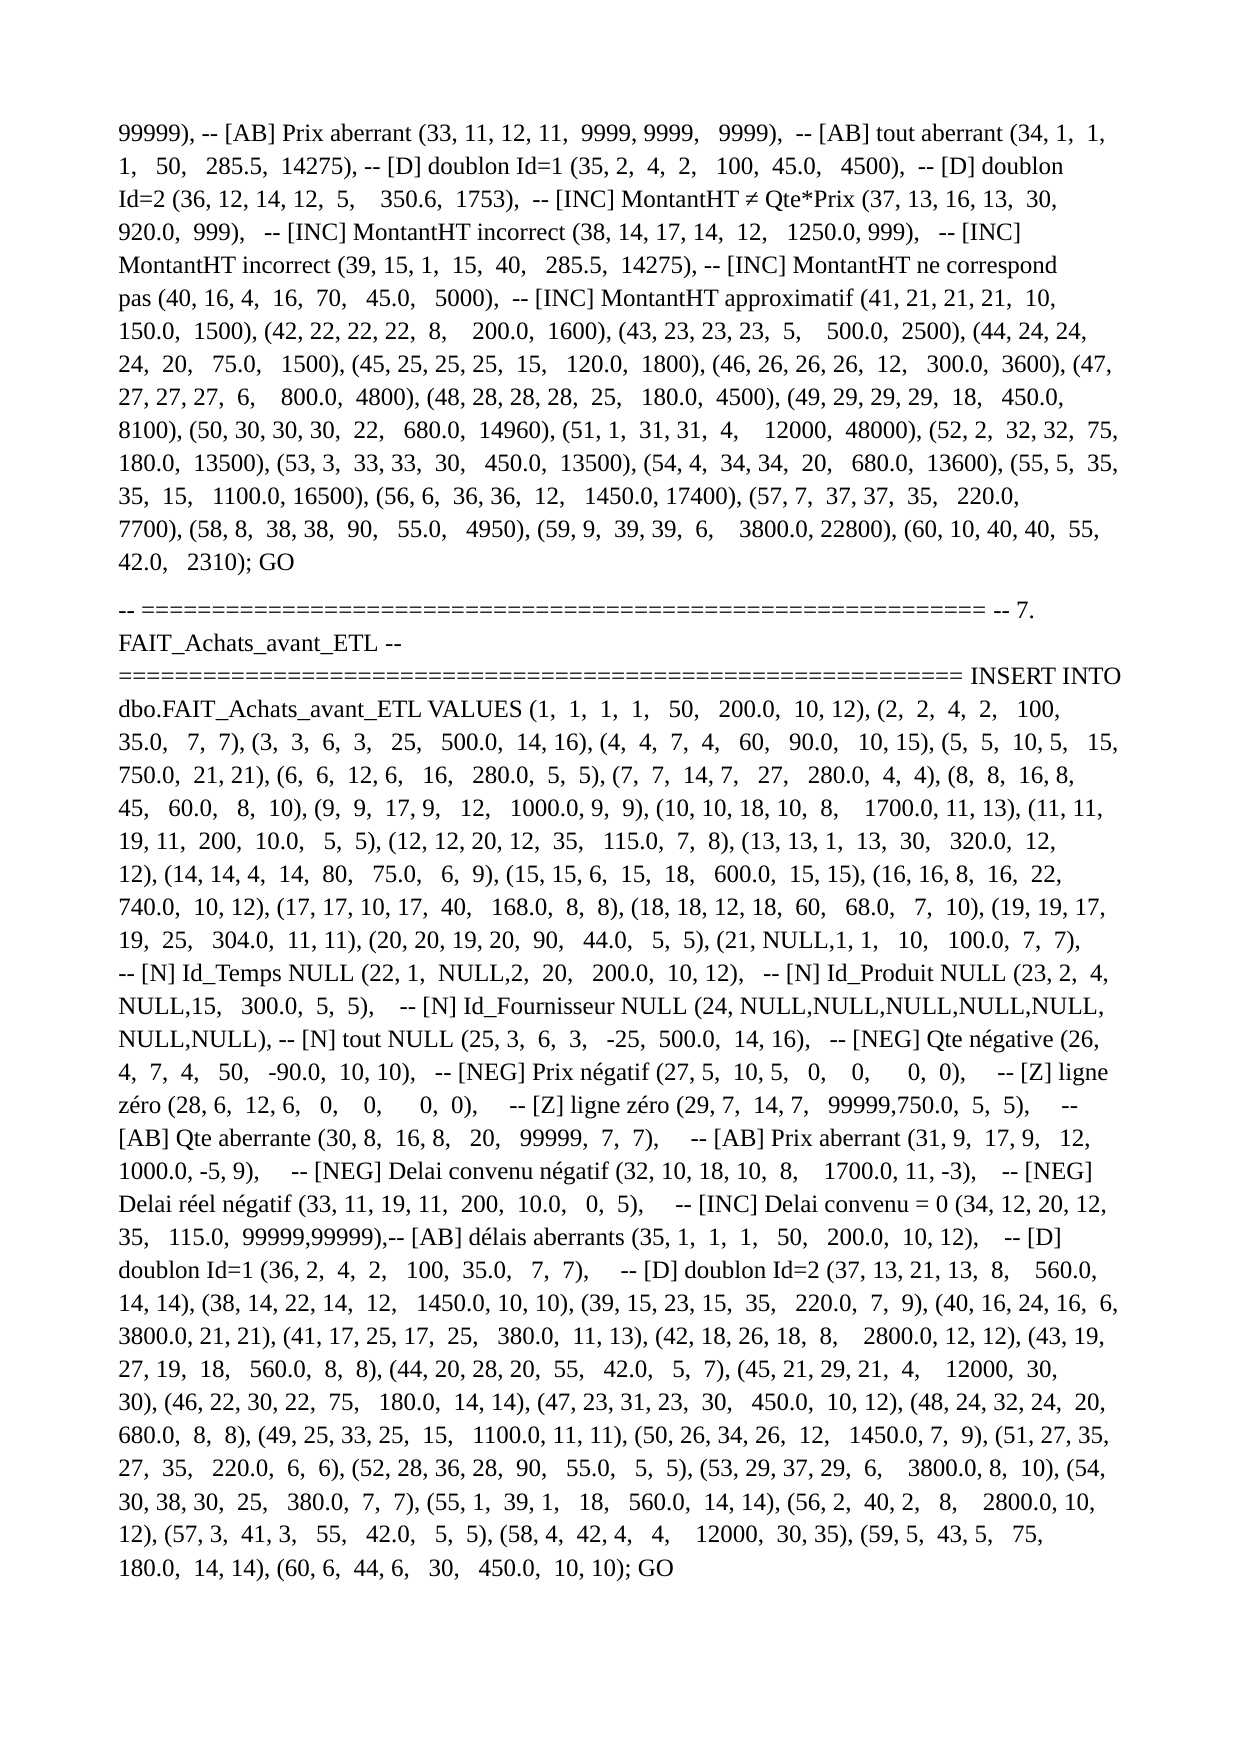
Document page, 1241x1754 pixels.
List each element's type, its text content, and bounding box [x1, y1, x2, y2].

text 99999), -- [AB] Prix aberrant (33, 11, 12, 11, 9999, 9999, 9999), -- [AB] tout aberrant (34, 1, 1, 1, 50, 285.5, 14275), -- [D] doublon Id=1 (35, 2, 4, 2, 100, 45.0, 4500), -- [D] doublon Id=2 (36, 12, 14, 12, 5, 350.6, 1753), -- [INC] MontantHT ≠ Qte*Prix (37, 13, 16, 13, 30, 920.0, 999), -- [INC] MontantHT incorrect (38, 14, 17, 14, 12, 1250.0, 999), -- [INC] MontantHT incorrect (39, 15, 1, 15, 40, 285.5, 14275), -- [INC] MontantHT ne correspond pas (40, 16, 4, 16, 70, 45.0, 5000), -- [INC] MontantHT approximatif (41, 21, 21, 21, 10, 150.0, 1500), (42, 22, 22, 22, 8, 200.0, 1600), (43, 23, 23, 23, 5, 500.0, 2500), (44, 24, 24, 24, 20, 75.0, 1500), (45, 25, 25, 25, 15, 120.0, 1800), (46, 26, 26, 26, 12, 300.0, 3600), (47, 27, 27, 27, 6, 800.0, 4800), (48, 28, 28, 28, 25, 180.0, 4500), (49, 29, 29, 29, 18, 450.0, 8100), (50, 30, 30, 30, 22, 680.0, 14960), (51, 1, 31, 31, 4, 12000, 48000), (52, 2, 32, 32, 75, 180.0, 13500), (53, 3, 33, 33, 30, 450.0, 13500), (54, 4, 34, 34, 20, 680.0, 13600), (55, 5, 35, 35, 15, 1100.0, 16500), (56, 6, 36, 36, 12, 1450.0, 17400), (57, 7, 37, 37, 35, 220.0, 7700), (58, 8, 38, 38, 90, 55.0, 4950), (59, 9, 39, 39, 6, 3800.0, 22800), (60, 10, 40, 40, 55, 42.0, 2310); GO [118, 118, 1122, 576]
text -- ============================================================ -- 7. FAIT_Achats_avant_ETL -- ============================================================ INSERT INTO dbo.FAIT_Achats_avant_ETL VALUES (1, 1, 1, 1, 50, 200.0, 10, 12), (2, 2, 4, 2, 100, 35.0, 7, 7), (3, 3, 6, 3, 25, 500.0, 14, 16), (4, 4, 7, 4, 60, 90.0, 10, 15), (5, 5, 10, 5, 15, 750.0, 21, 21), (6, 6, 12, 6, 16, 280.0, 5, 5), (7, 7, 14, 7, 27, 280.0, 4, 4), (8, 8, 16, 8, 45, 60.0, 8, 10), (9, 9, 17, 9, 12, 1000.0, 9, 9), (10, 10, 18, 10, 8, 1700.0, 11, 13), (11, 11, 19, 11, 200, 10.0, 5, 5), (12, 12, 20, 12, 35, 115.0, 7, 8), (13, 13, 1, 13, 30, 320.0, 12, 12), (14, 14, 4, 14, 80, 75.0, 6, 9), (15, 15, 6, 15, 18, 600.0, 15, 15), (16, 16, 8, 16, 22, 740.0, 10, 12), (17, 17, 10, 17, 40, 168.0, 8, 8), (18, 18, 12, 18, 60, 68.0, 7, 10), (19, 19, 17, 19, 25, 304.0, 11, 11), (20, 20, 19, 20, 90, 44.0, 5, 5), (21, NULL,1, 1, 10, 100.0, 7, 7), -- [N] Id_Temps NULL (22, 1, NULL,2, 20, 200.0, 10, 12), -- [N] Id_Produit NULL (23, 2, 4, NULL,15, 300.0, 5, 5), -- [N] Id_Fournisseur NULL (24, NULL,NULL,NULL,NULL,NULL, NULL,NULL), -- [N] tout NULL (25, 3, 6, 3, -25, 500.0, 14, 16), -- [NEG] Qte négative (26, 4, 7, 4, 50, -90.0, 10, 10), -- [NEG] Prix négatif (27, 5, 10, 5, 0, 0, 0, 0), -- [Z] ligne zéro (28, 6, 12, 6, 0, 0, 0, 0), -- [Z] ligne zéro (29, 7, 14, 7, 99999,750.0, 5, 5), -- [AB] Qte aberrante (30, 8, 16, 8, 20, 99999, 7, 7), -- [AB] Prix aberrant (31, 9, 17, 9, 12, 1000.0, -5, 9), -- [NEG] Delai convenu négatif (32, 10, 18, 10, 8, 1700.0, 11, -3), -- [NEG] Delai réel négatif (33, 11, 19, 11, 200, 10.0, 0, 5), -- [INC] Delai convenu = 0 (34, 12, 20, 12, 35, 115.0, 99999,99999),-- [AB] délais aberrants (35, 1, 1, 1, 50, 200.0, 10, 12), -- [D] doublon Id=1 (36, 2, 4, 2, 100, 35.0, 7, 7), -- [D] doublon Id=2 (37, 13, 21, 13, 8, 560.0, 14, 14), (38, 14, 22, 14, 12, 1450.0, 10, 10), (39, 15, 23, 15, 35, 220.0, 7, 9), (40, 16, 24, 16, 6, 3800.0, 21, 21), (41, 17, 25, 17, 25, 380.0, 11, 13), (42, 18, 26, 18, 8, 2800.0, 12, 12), (43, 19, 27, 19, 18, 560.0, 8, 8), (44, 20, 28, 20, 55, 42.0, 5, 7), (45, 21, 29, 21, 4, 12000, 30, 30), (46, 22, 30, 22, 75, 180.0, 14, 14), (47, 23, 31, 23, 30, 450.0, 10, 12), (48, 24, 32, 24, 20, 680.0, 8, 8), (49, 25, 33, 25, 15, 1100.0, 11, 11), (50, 26, 34, 26, 12, 1450.0, 7, 9), (51, 27, 35, 27, 35, 220.0, 6, 6), (52, 28, 36, 28, 90, 55.0, 5, 5), (53, 29, 37, 29, 6, 3800.0, 8, 10), (54, 30, 38, 30, 25, 380.0, 7, 7), (55, 1, 39, 1, 18, 560.0, 14, 14), (56, 2, 40, 2, 8, 2800.0, 10, 12), (57, 3, 41, 3, 55, 42.0, 5, 5), (58, 4, 42, 4, 4, 12000, 30, 35), (59, 5, 43, 5, 75, 180.0, 14, 14), (60, 6, 44, 6, 30, 450.0, 10, 10); GO [118, 595, 1122, 1581]
